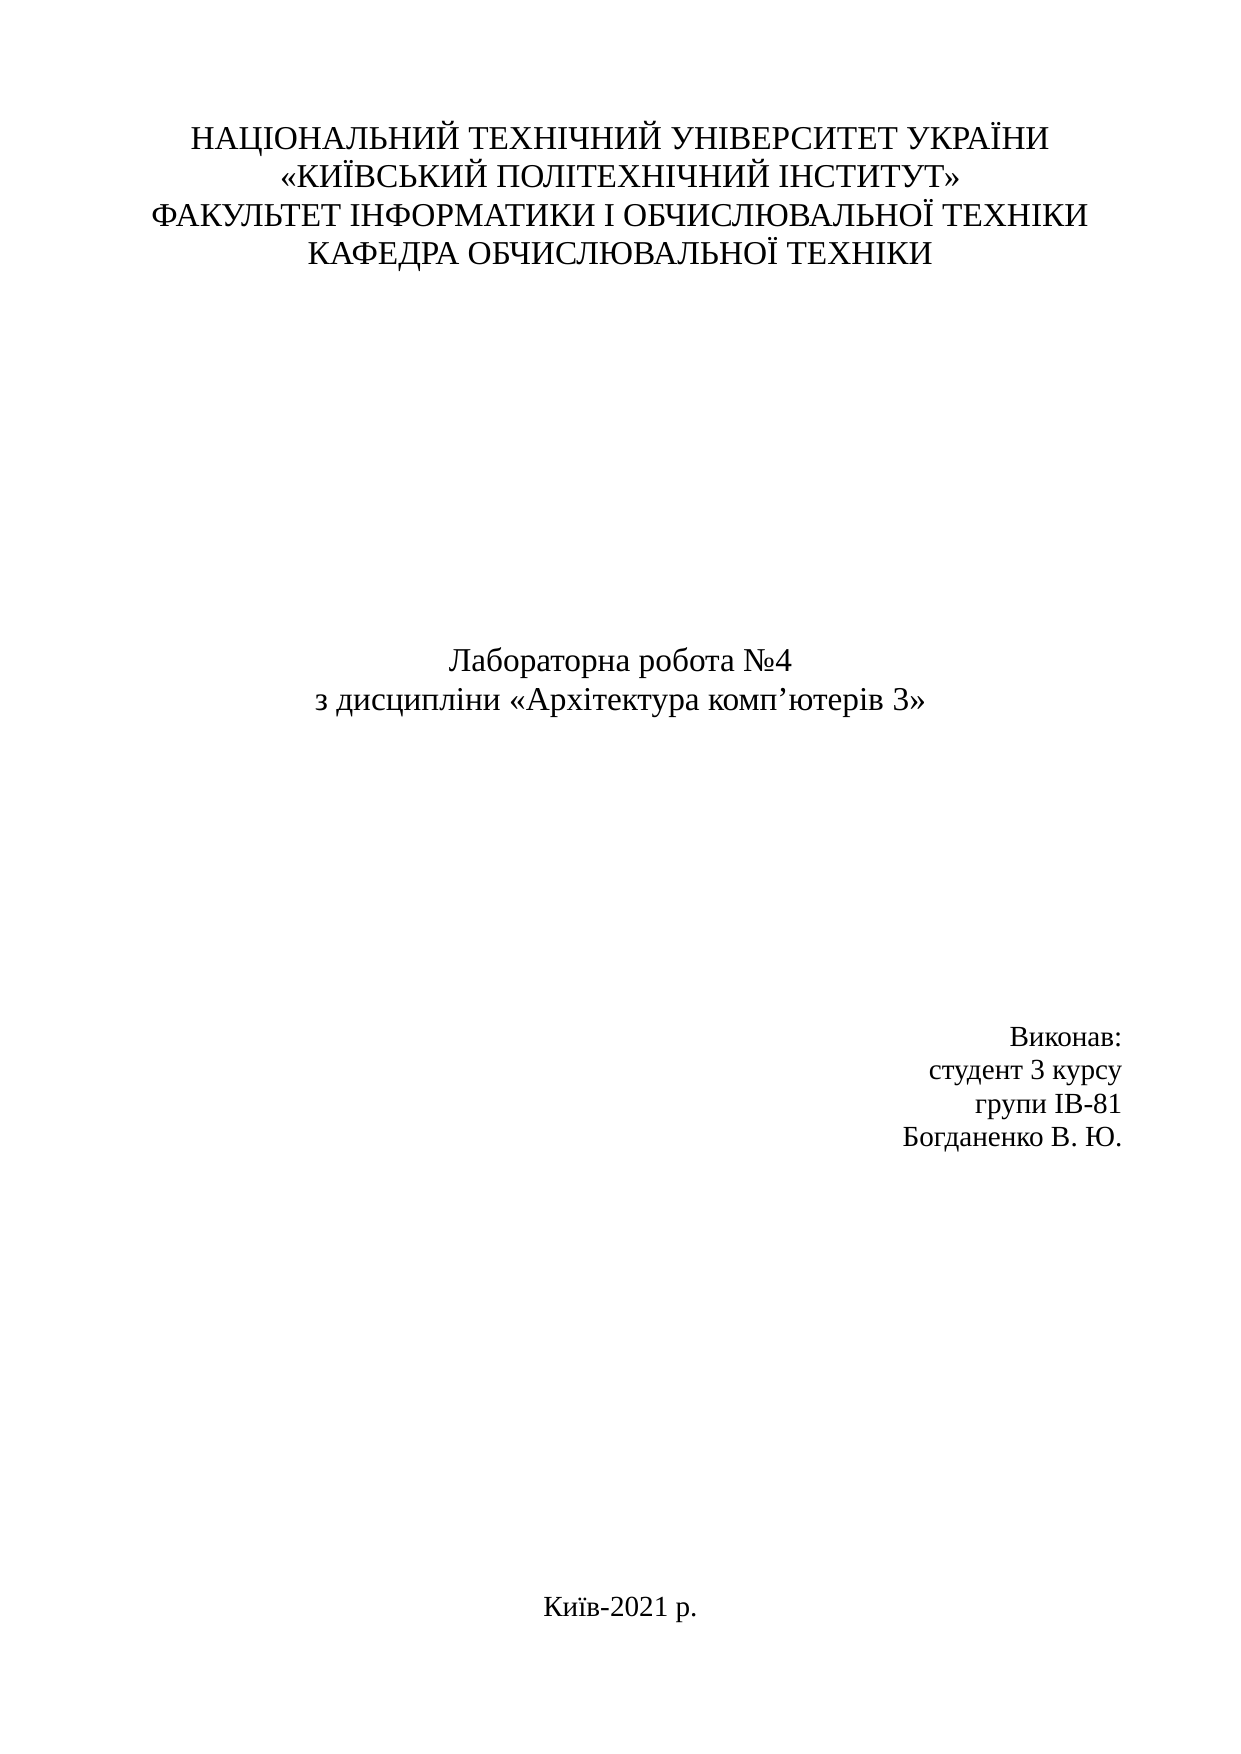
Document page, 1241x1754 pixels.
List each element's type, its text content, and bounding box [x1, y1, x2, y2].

text студент 3 курсу [118, 1052, 1122, 1086]
subtitle Київ-2021 р. [118, 1589, 1122, 1623]
text групи ІB-81 [118, 1086, 1122, 1119]
text КАФЕДРА ОБЧИСЛЮВАЛЬНОЇ ТЕХНІКИ [118, 233, 1122, 271]
text «КИЇВСЬКИЙ ПОЛІТЕХНІЧНИЙ ІНСТИТУТ» [118, 156, 1122, 195]
text з дисципліни «Архітектура комп’ютерів 3» [118, 679, 1122, 717]
text Виконав: [118, 1019, 1122, 1052]
text Богданенко В. Ю. [118, 1119, 1122, 1153]
text НАЦІОНАЛЬНИЙ ТЕХНІЧНИЙ УНІВЕРСИТЕТ УКРАЇНИ [118, 118, 1122, 156]
text ФАКУЛЬТЕТ ІНФОРМАТИКИ І ОБЧИСЛЮВАЛЬНОЇ ТЕХНІКИ [118, 195, 1122, 233]
text Лабораторна робота №4 [118, 640, 1122, 679]
